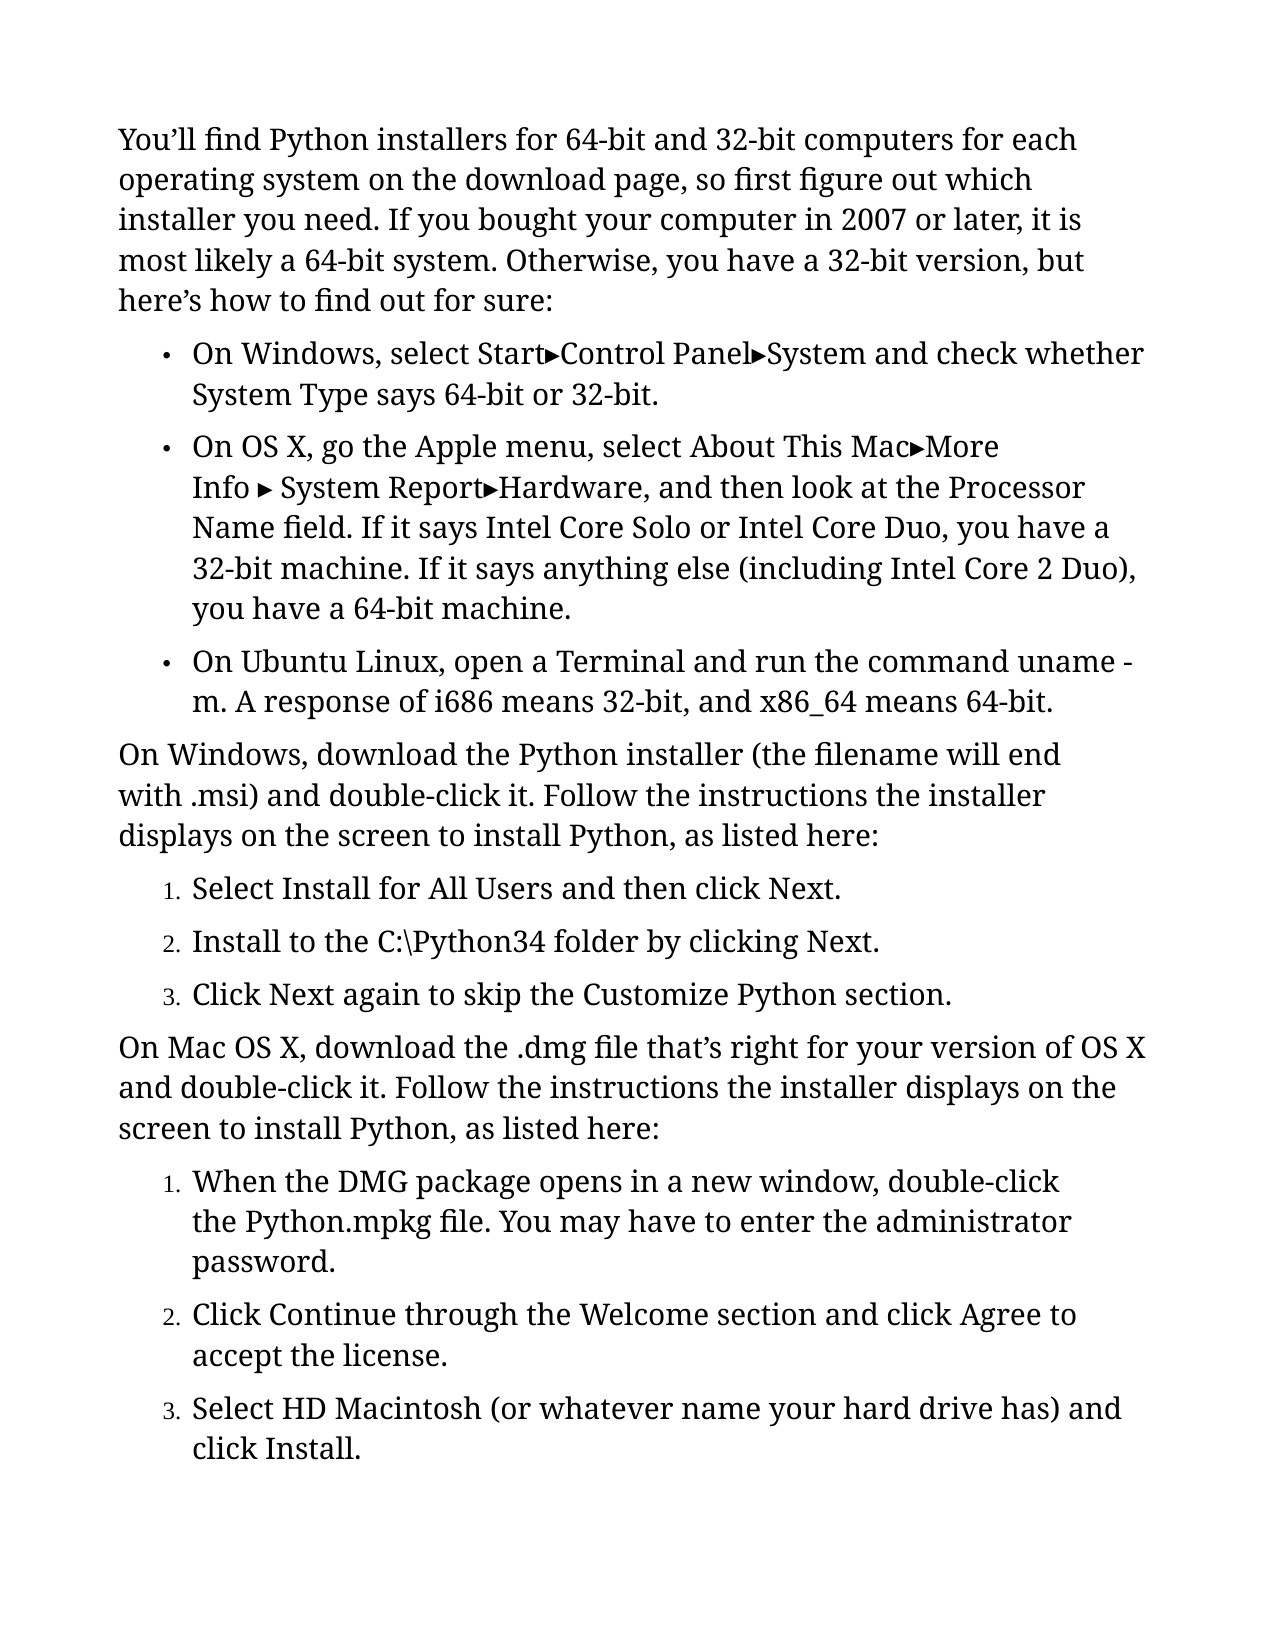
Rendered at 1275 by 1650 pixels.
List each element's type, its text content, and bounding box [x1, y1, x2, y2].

text On Mac OS X, download the .dmg file that’s right for your version of OS X and double-click it. Follow the instructions the installer displays on the screen to install Python, as listed here: [118, 1026, 1157, 1148]
list Click Continue through the Welcome section and click Agree to accept the license. [162, 1294, 1157, 1375]
list Click Next again to skip the Customize Python section. [162, 973, 1157, 1014]
text You’ll find Python installers for 64-bit and 32-bit computers for each operating system on the download page, so first figure out which installer you need. If you bought your computer in 2007 or later, it is most likely a 64-bit system. Otherwise, you have a 32-bit version, but here’s how to find out for sure: [118, 118, 1157, 320]
list When the DMG package opens in a new window, double-click the Python.mpkg file. You may have to enter the administrator password. [162, 1160, 1157, 1281]
list On OS X, go the Apple menu, select About This Mac▸More Info ▸ System Report▸Hardware, and then look at the Processor Name field. If it says Intel Core Solo or Intel Core Duo, you have a 32-bit machine. If it says anything else (including Intel Core 2 Duo), you have a 64-bit machine. [162, 426, 1157, 628]
list Install to the C:\Python34 folder by clicking Next. [162, 921, 1157, 961]
list On Ubuntu Linux, open a Terminal and run the command uname -m. A response of i686 means 32-bit, and x86_64 means 64-bit. [162, 641, 1157, 721]
text On Windows, download the Python installer (the filename will end with .msi) and double-click it. Follow the instructions the installer displays on the screen to install Python, as listed here: [118, 734, 1157, 855]
list On Windows, select Start▸Control Panel▸System and check whether System Type says 64-bit or 32-bit. [162, 333, 1157, 413]
list Select HD Macintosh (or whatever name your hard drive has) and click Install. [162, 1387, 1157, 1468]
list Select Install for All Users and then click Next. [162, 868, 1157, 908]
